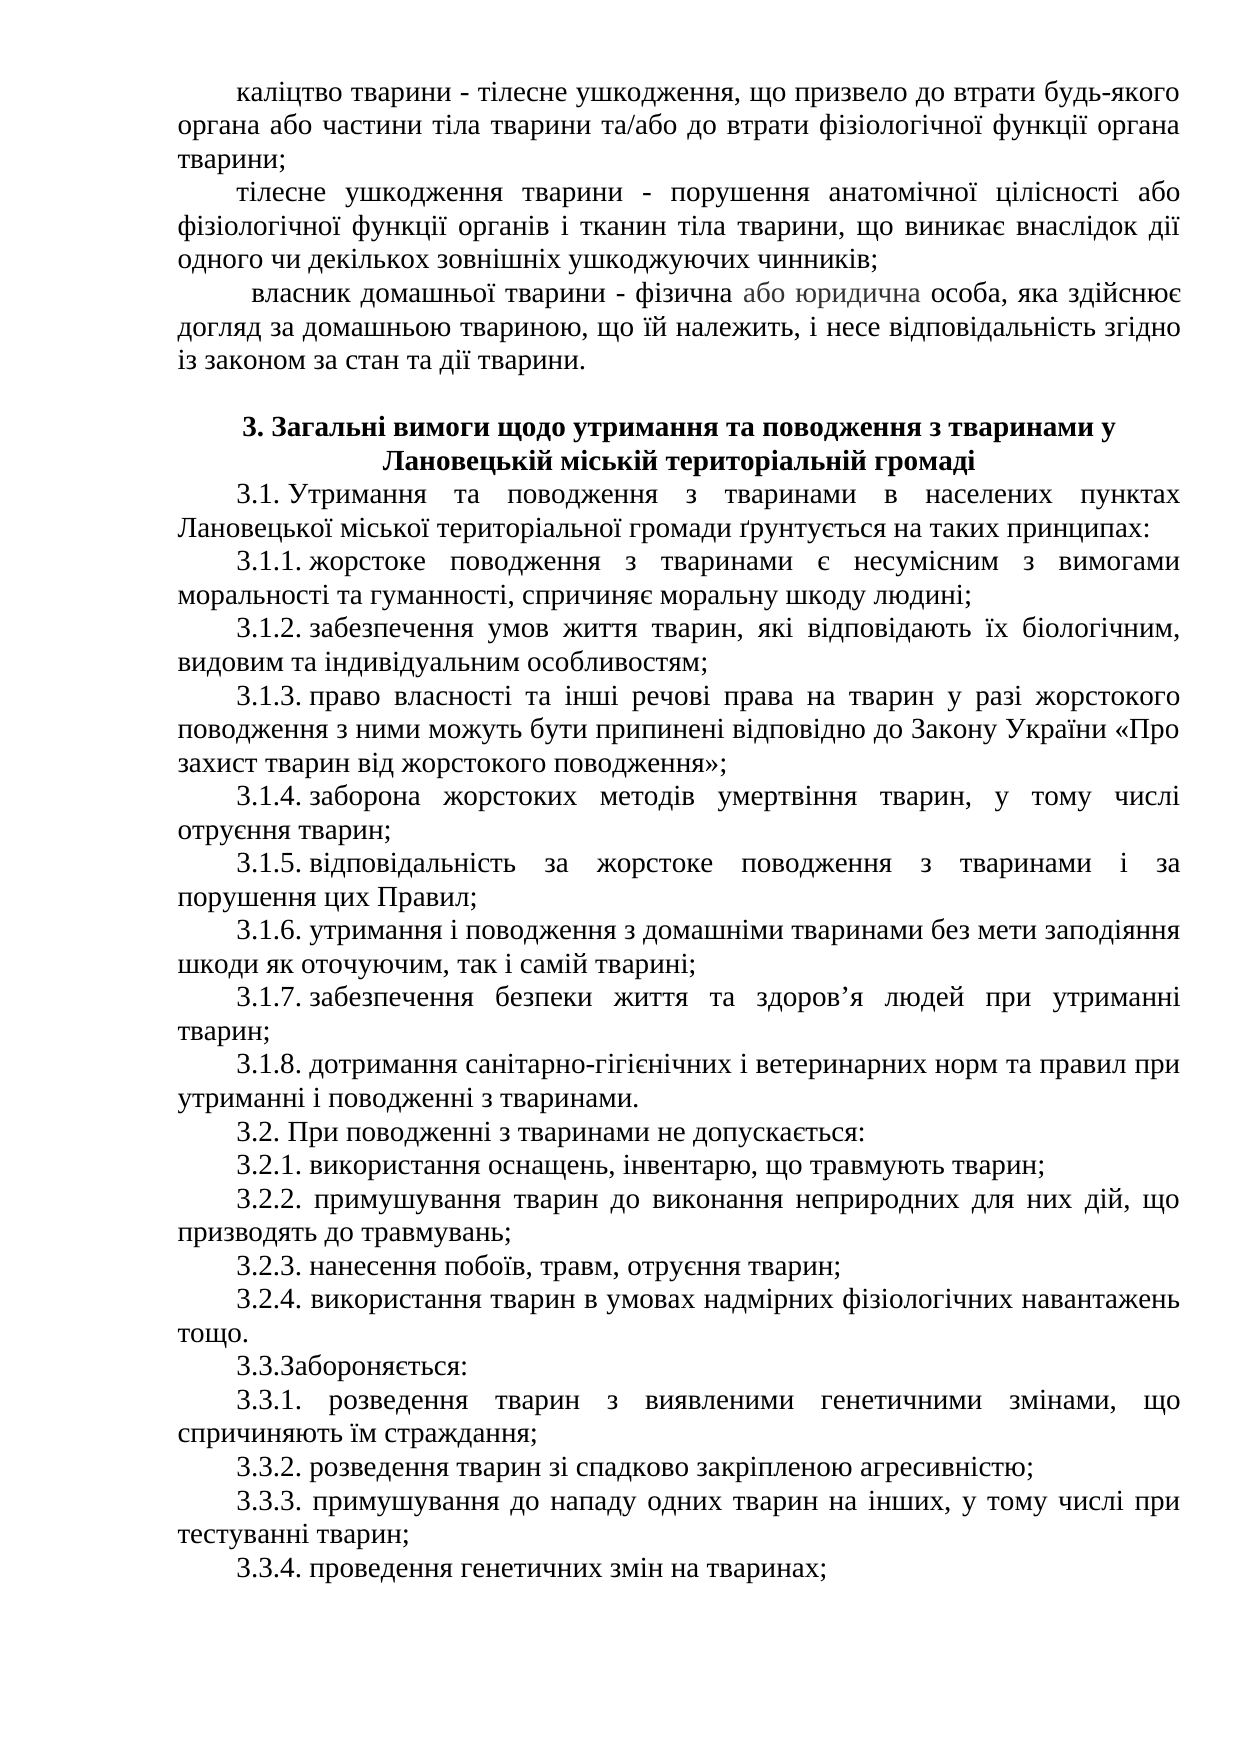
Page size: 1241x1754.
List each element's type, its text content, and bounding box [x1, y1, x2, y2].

text 3.3.4. проведення генетичних змін на тваринах; [177, 1550, 1181, 1583]
text 3.3.1. розведення тварин з виявленими генетичними змінами, що спричиняють їм страждання; [177, 1382, 1181, 1449]
text 3.1.2. забезпечення умов життя тварин, які відповідають їх біологічним, видовим та індивідуальним особливостям; [177, 611, 1181, 678]
text 3.1.8. дотримання санітарно-гігієнічних і ветеринарних норм та правил при утриманні і поводженні з тваринами. [177, 1047, 1181, 1114]
text 3.1.3. право власності та інші речові права на тварин у разі жорстокого поводження з ними можуть бути припинені відповідно до Закону України «Про захист тварин від жорстокого поводження»; [177, 678, 1181, 778]
text 3.1.4. заборона жорстоких методів умертвіння тварин, у тому числі отруєння тварин; [177, 778, 1181, 845]
text 3.1.1. жорстоке поводження з тваринами є несумісним з вимогами моральності та гуманності, спричиняє моральну шкоду людині; [177, 543, 1181, 611]
text 3.3.3. примушування до нападу одних тварин на інших, у тому числі при тестуванні тварин; [177, 1483, 1181, 1550]
text 3.1. Утримання та поводження з тваринами в населених пунктах Лановецької міської територіальної громади ґрунтується на таких принципах: [177, 476, 1181, 543]
text 3. Загальні вимоги щодо утримання та поводження з тваринами у Лановецькій міській територіальній громаді [177, 409, 1181, 476]
text 3.2.1. використання оснащень, інвентарю, що травмують тварин; [177, 1147, 1181, 1181]
text 3.3.2. розведення тварин зі спадково закріпленою агресивністю; [177, 1449, 1181, 1483]
text 3.2.4. використання тварин в умовах надмірних фізіологічних навантажень тощо. [177, 1281, 1181, 1348]
text 3.1.5. відповідальність за жорстоке поводження з тваринами і за порушення цих Правил; [177, 845, 1181, 912]
text 3.1.6. утримання і поводження з домашніми тваринами без мети заподіяння шкоди як оточуючим, так і самій тварині; [177, 912, 1181, 979]
text 3.2.3. нанесення побоїв, травм, отруєння тварин; [177, 1248, 1181, 1281]
text 3.2.2. примушування тварин до виконання неприродних для них дій, що призводять до травмувань; [177, 1181, 1181, 1248]
text власник домашньої тварини - фізична або юридична особа, яка здійснює догляд за домашньою твариною, що їй належить, і несе відповідальність згідно із законом за стан та дії тварини. [177, 275, 1181, 376]
text 3.3.Забороняється: [177, 1348, 1181, 1382]
text каліцтво тварини - тілесне ушкодження, що призвело до втрати будь-якого органа або частини тіла тварини та/або до втрати фізіологічної функції органа тварини; [177, 74, 1181, 174]
text 3.2. При поводженні з тваринами не допускається: [177, 1114, 1181, 1147]
text тілесне ушкодження тварини - порушення анатомічної цілісності або фізіологічної функції органів і тканин тіла тварини, що виникає внаслідок дії одного чи декількох зовнішніх ушкоджуючих чинників; [177, 174, 1181, 275]
text 3.1.7. забезпечення безпеки життя та здоров’я людей при утриманні тварин; [177, 979, 1181, 1047]
